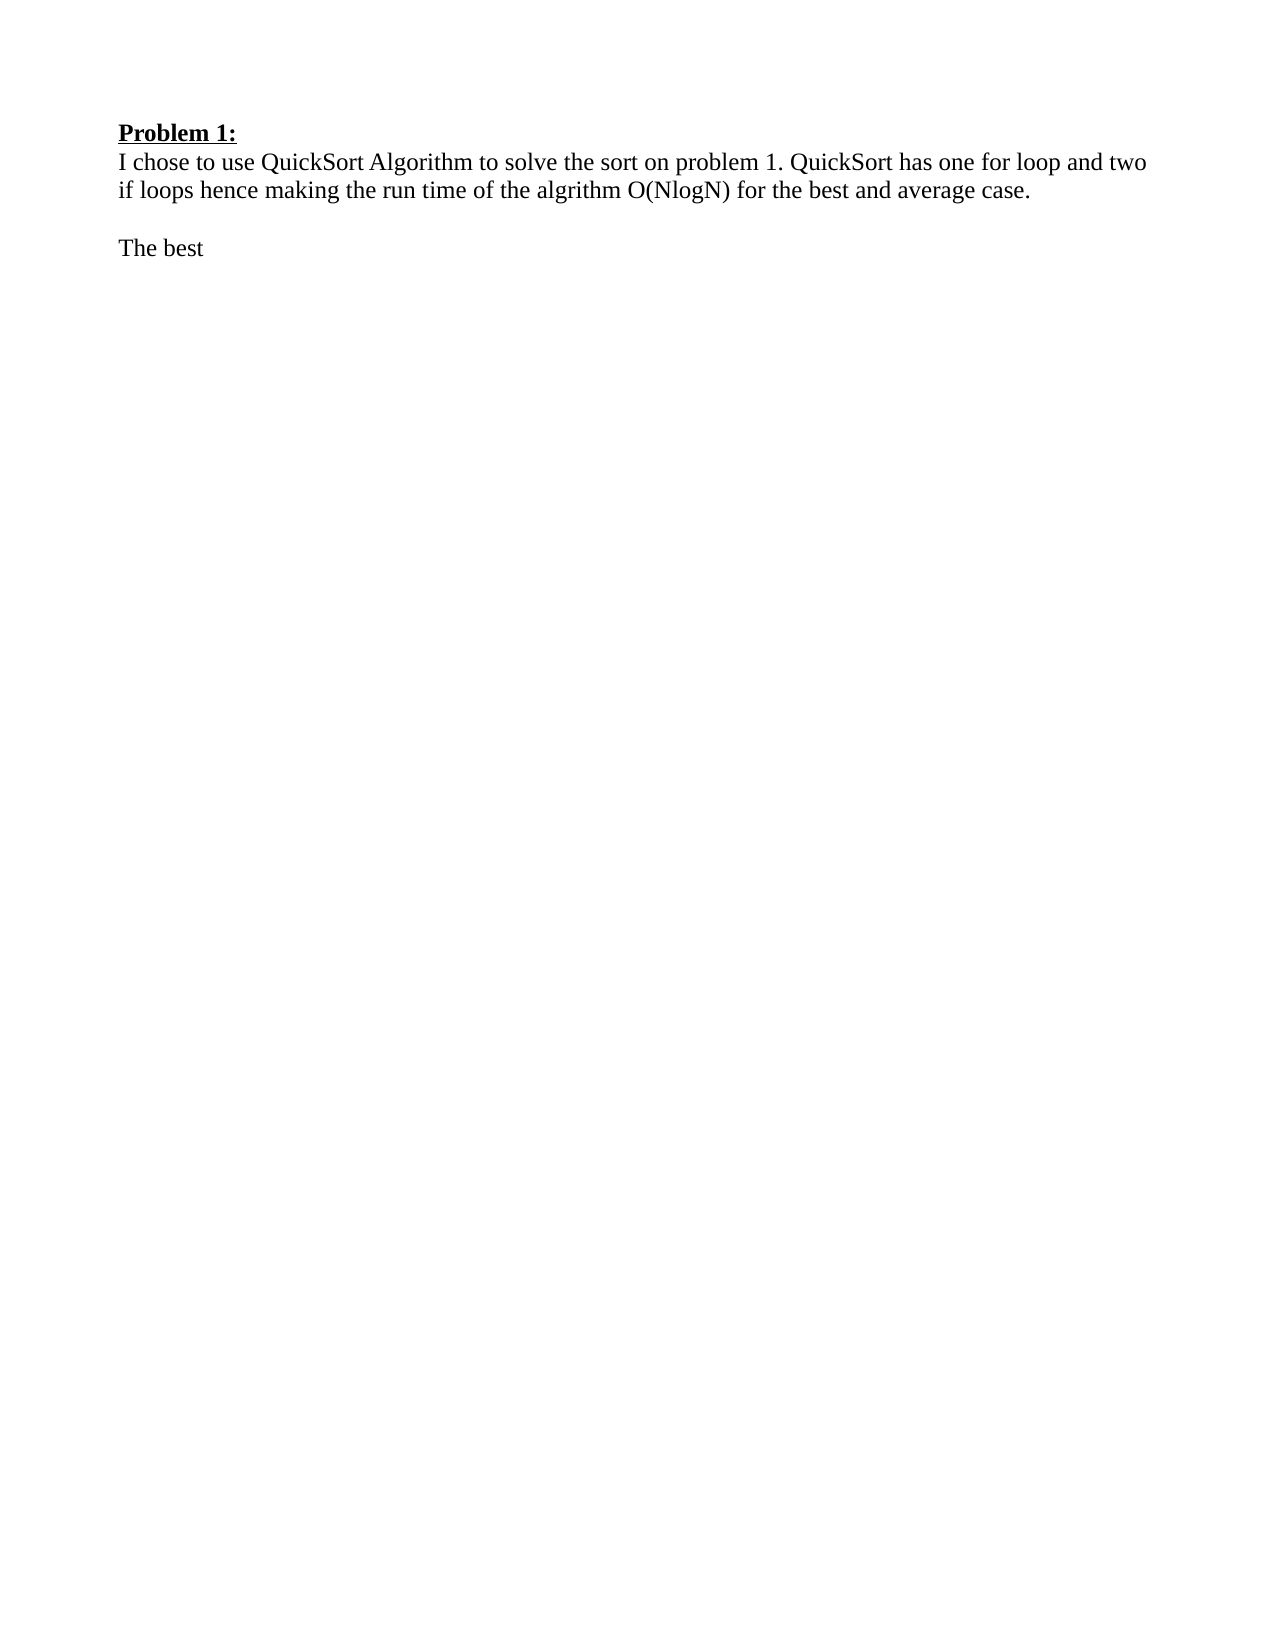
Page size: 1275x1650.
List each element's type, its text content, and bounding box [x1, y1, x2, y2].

text Problem 1: [118, 118, 1157, 147]
text I chose to use QuickSort Algorithm to solve the sort on problem 1. QuickSort has one for loop and two if loops hence making the run time of the algrithm O(NlogN) for the best and average case. [118, 147, 1157, 204]
text The best [118, 233, 1157, 262]
